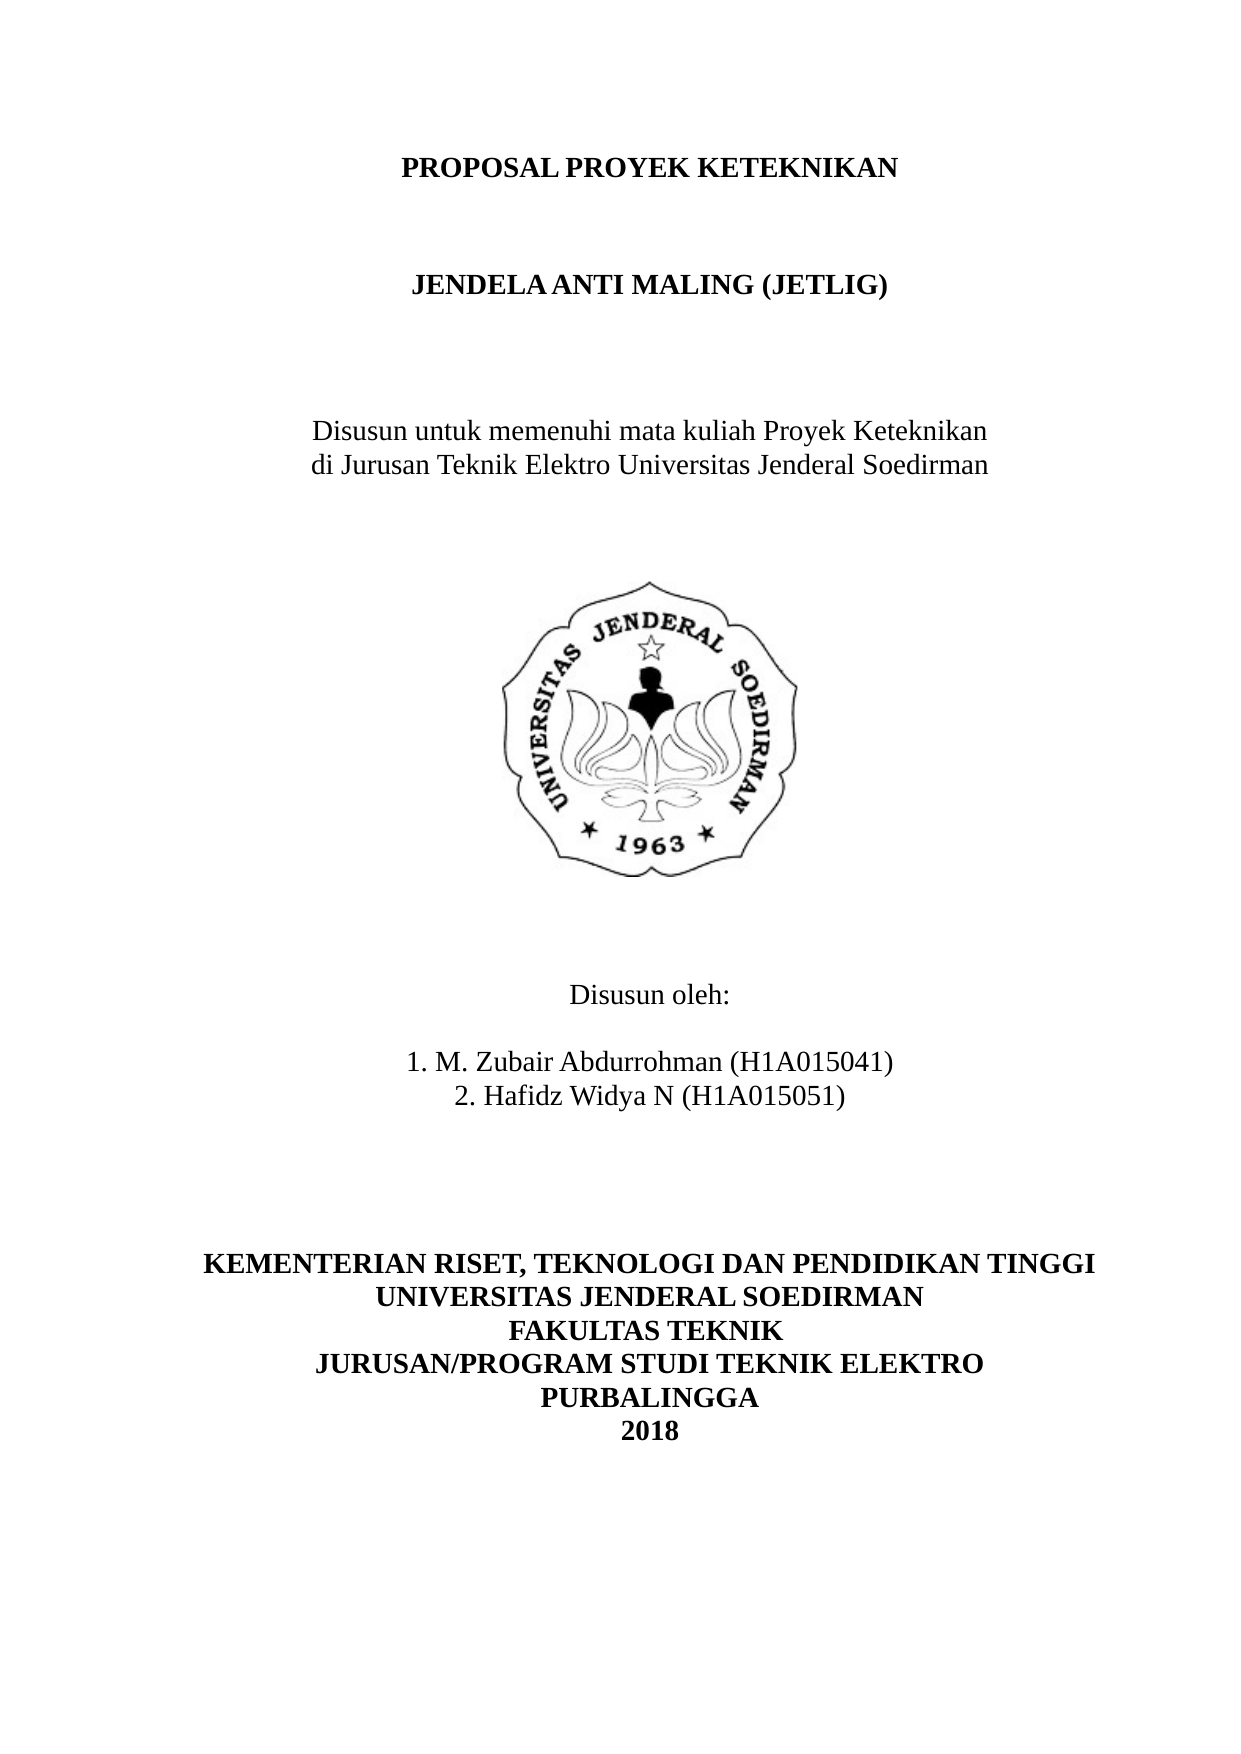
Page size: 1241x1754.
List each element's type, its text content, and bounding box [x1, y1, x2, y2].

subtitle 2. Hafidz Widya N (H1A015051) [177, 1078, 1122, 1112]
picture [501, 581, 798, 877]
title Proposal proyek keteknikan [177, 150, 1122, 183]
subtitle PURBALINGGA [177, 1380, 1122, 1413]
subtitle Disusun oleh: [177, 977, 1122, 1011]
subtitle FAKULTAS TEKNIK [177, 1313, 1122, 1346]
subtitle UNIVERSITAS JENDERAL SOEDIRMAN [177, 1279, 1122, 1313]
subtitle JURUSAN/PROGRAM STUDI TEKNIK ELEKTRO [177, 1346, 1122, 1380]
subtitle Disusun untuk memenuhi mata kuliah Proyek Keteknikan di Jurusan Teknik Elektro Universitas Jenderal Soedirman [177, 413, 1122, 481]
subtitle KEMENTERIAN RISET, TEKNOLOGI DAN PENDIDIKAN TINGGI [177, 1246, 1122, 1279]
title JENDELA ANTI MALING (JETLIG) [177, 267, 1122, 300]
subtitle 2018 [177, 1413, 1122, 1447]
subtitle 1. M. Zubair Abdurrohman (H1A015041) [177, 1044, 1122, 1078]
